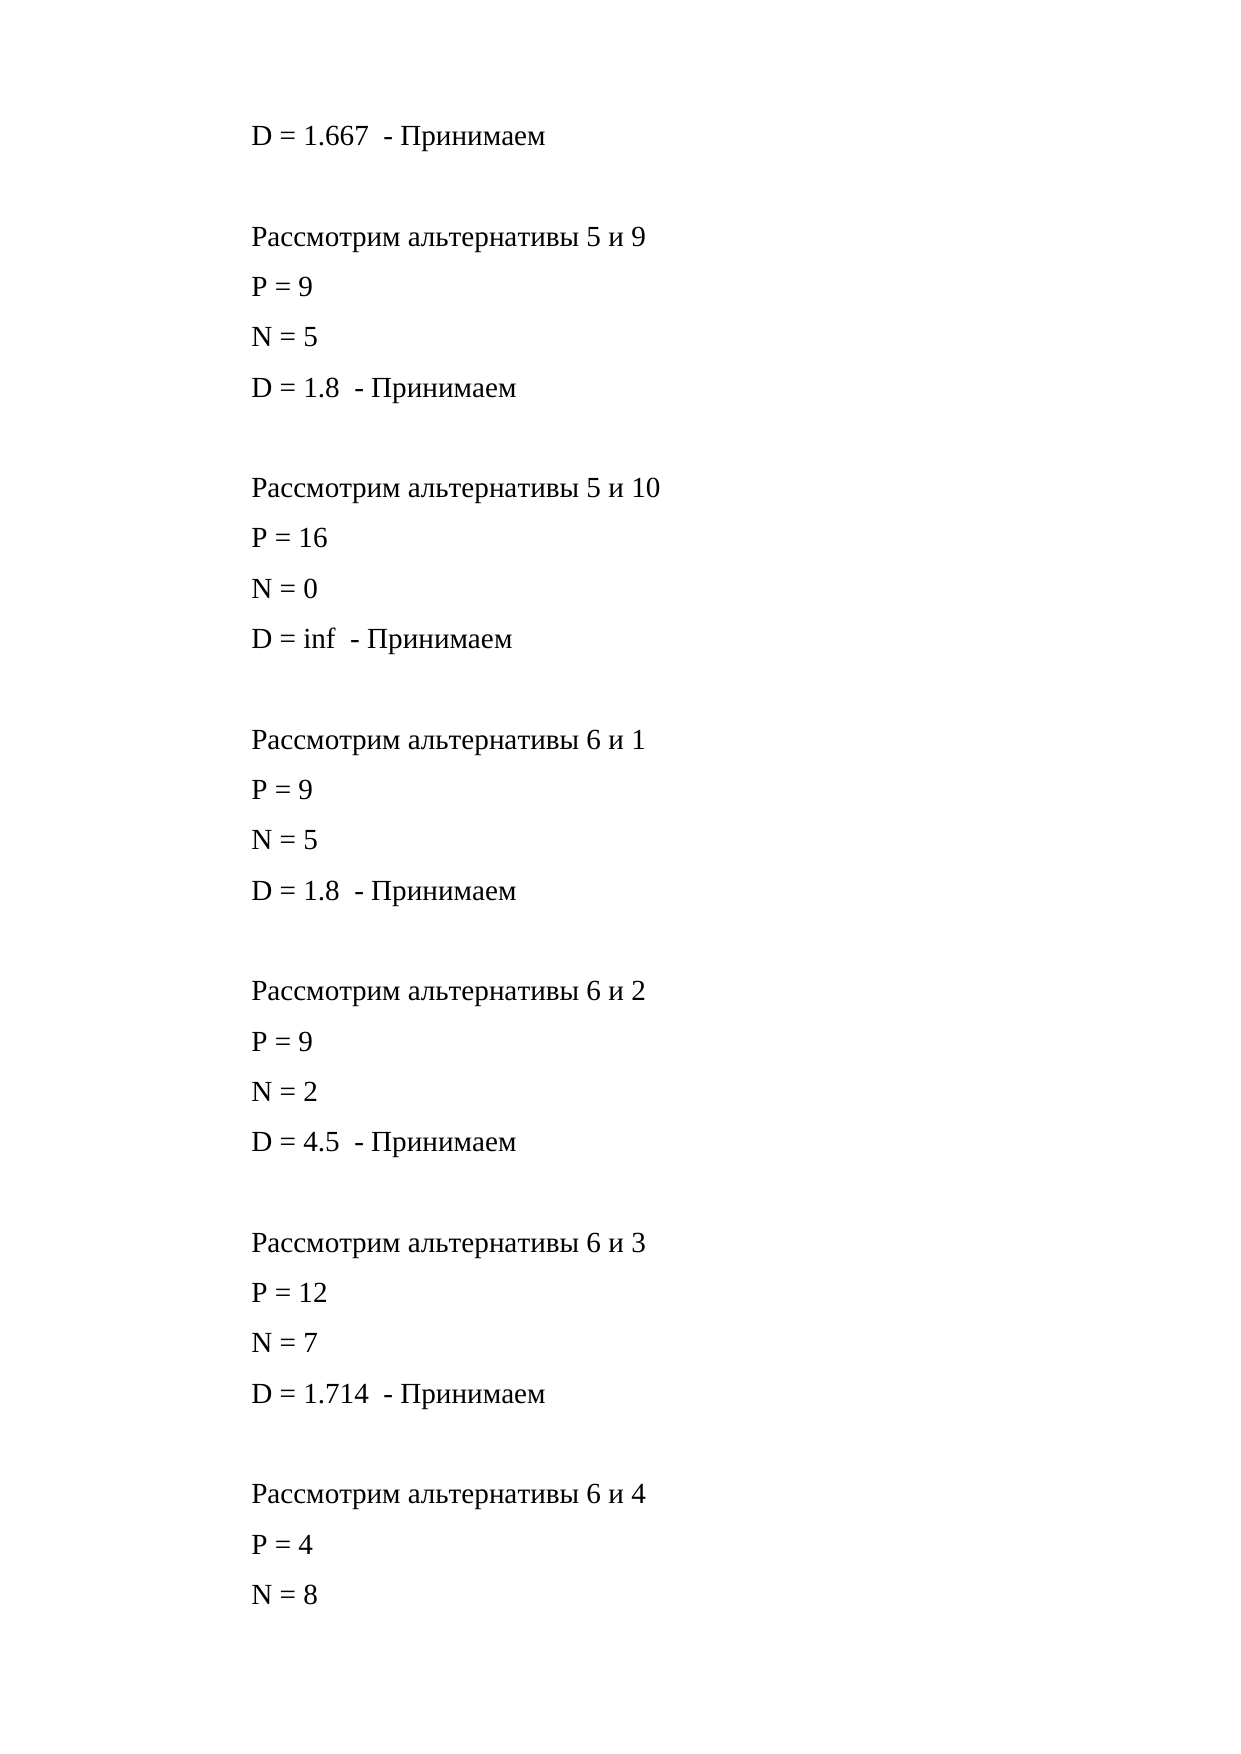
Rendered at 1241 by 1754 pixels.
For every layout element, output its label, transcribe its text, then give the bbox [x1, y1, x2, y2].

text P = 9 [177, 269, 1181, 303]
text D = 1.714 - Принимаем [177, 1376, 1181, 1409]
text D = 4.5 - Принимаем [177, 1124, 1181, 1158]
text Рассмотрим альтернативы 5 и 9 [177, 219, 1181, 252]
text P = 4 [177, 1527, 1181, 1560]
text N = 7 [177, 1326, 1181, 1359]
text Рассмотрим альтернативы 5 и 10 [177, 470, 1181, 504]
text Рассмотрим альтернативы 6 и 1 [177, 722, 1181, 755]
text P = 16 [177, 521, 1181, 554]
text N = 5 [177, 319, 1181, 353]
text P = 9 [177, 772, 1181, 806]
text N = 8 [177, 1577, 1181, 1611]
text N = 0 [177, 571, 1181, 604]
text P = 9 [177, 1024, 1181, 1057]
text Рассмотрим альтернативы 6 и 2 [177, 973, 1181, 1007]
text D = 1.667 - Принимаем [177, 118, 1181, 152]
text D = 1.8 - Принимаем [177, 370, 1181, 403]
text P = 12 [177, 1275, 1181, 1309]
text D = 1.8 - Принимаем [177, 873, 1181, 906]
text N = 5 [177, 822, 1181, 856]
text N = 2 [177, 1074, 1181, 1108]
text D = inf - Принимаем [177, 621, 1181, 655]
text Рассмотрим альтернативы 6 и 4 [177, 1477, 1181, 1510]
text Рассмотрим альтернативы 6 и 3 [177, 1225, 1181, 1258]
